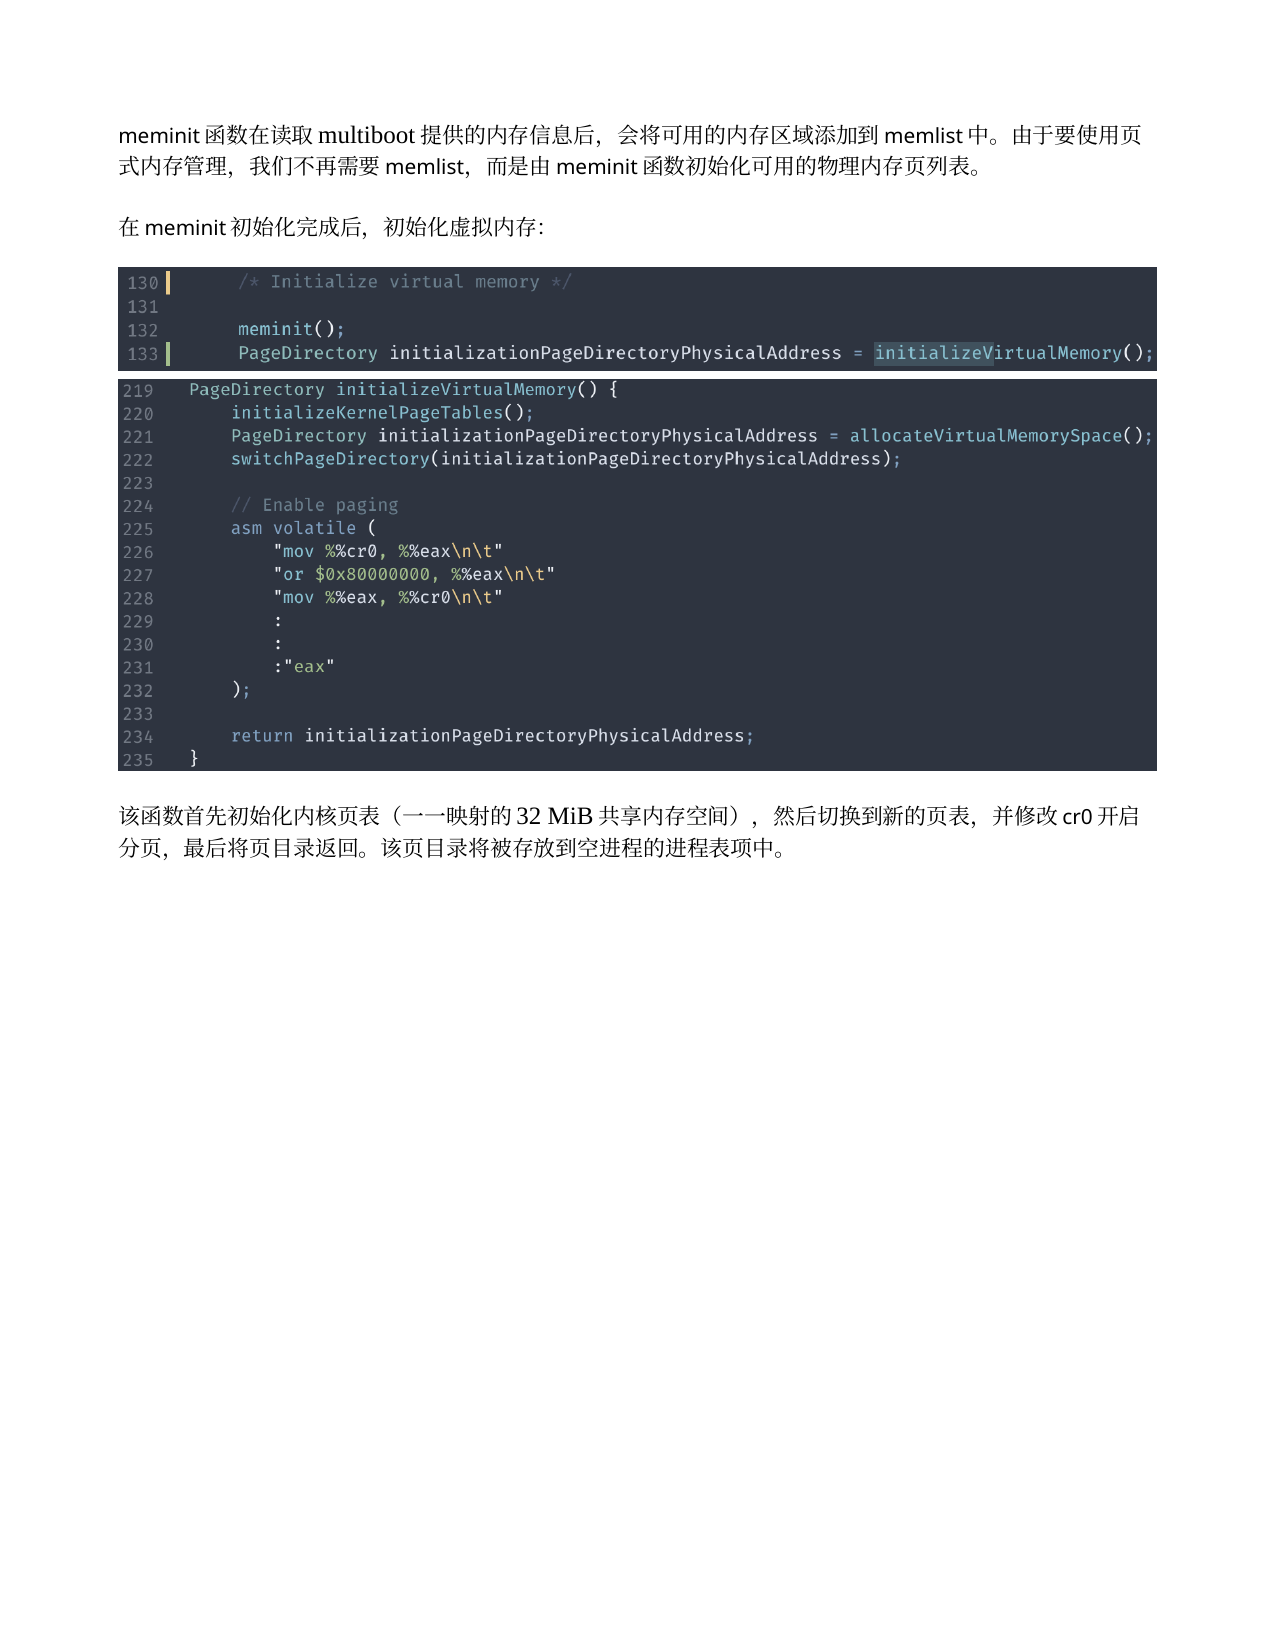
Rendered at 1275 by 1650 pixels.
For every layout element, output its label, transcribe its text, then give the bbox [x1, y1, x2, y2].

text 该函数首先初始化内核页表（一一映射的32 MiB共享内存空间），然后切换到新的页表，并修改cr0开启分页，最后将页目录返回。该页目录将被存放到空进程的进程表项中。 [118, 799, 1157, 862]
picture [118, 267, 1157, 371]
text meminit函数在读取multiboot提供的内存信息后，会将可用的内存区域添加到memlist中。由于要使用页式内存管理，我们不再需要memlist，而是由meminit函数初始化可用的物理内存页列表。 [118, 118, 1157, 181]
picture [118, 379, 1157, 771]
text 在meminit初始化完成后，初始化虚拟内存： [118, 210, 1157, 241]
